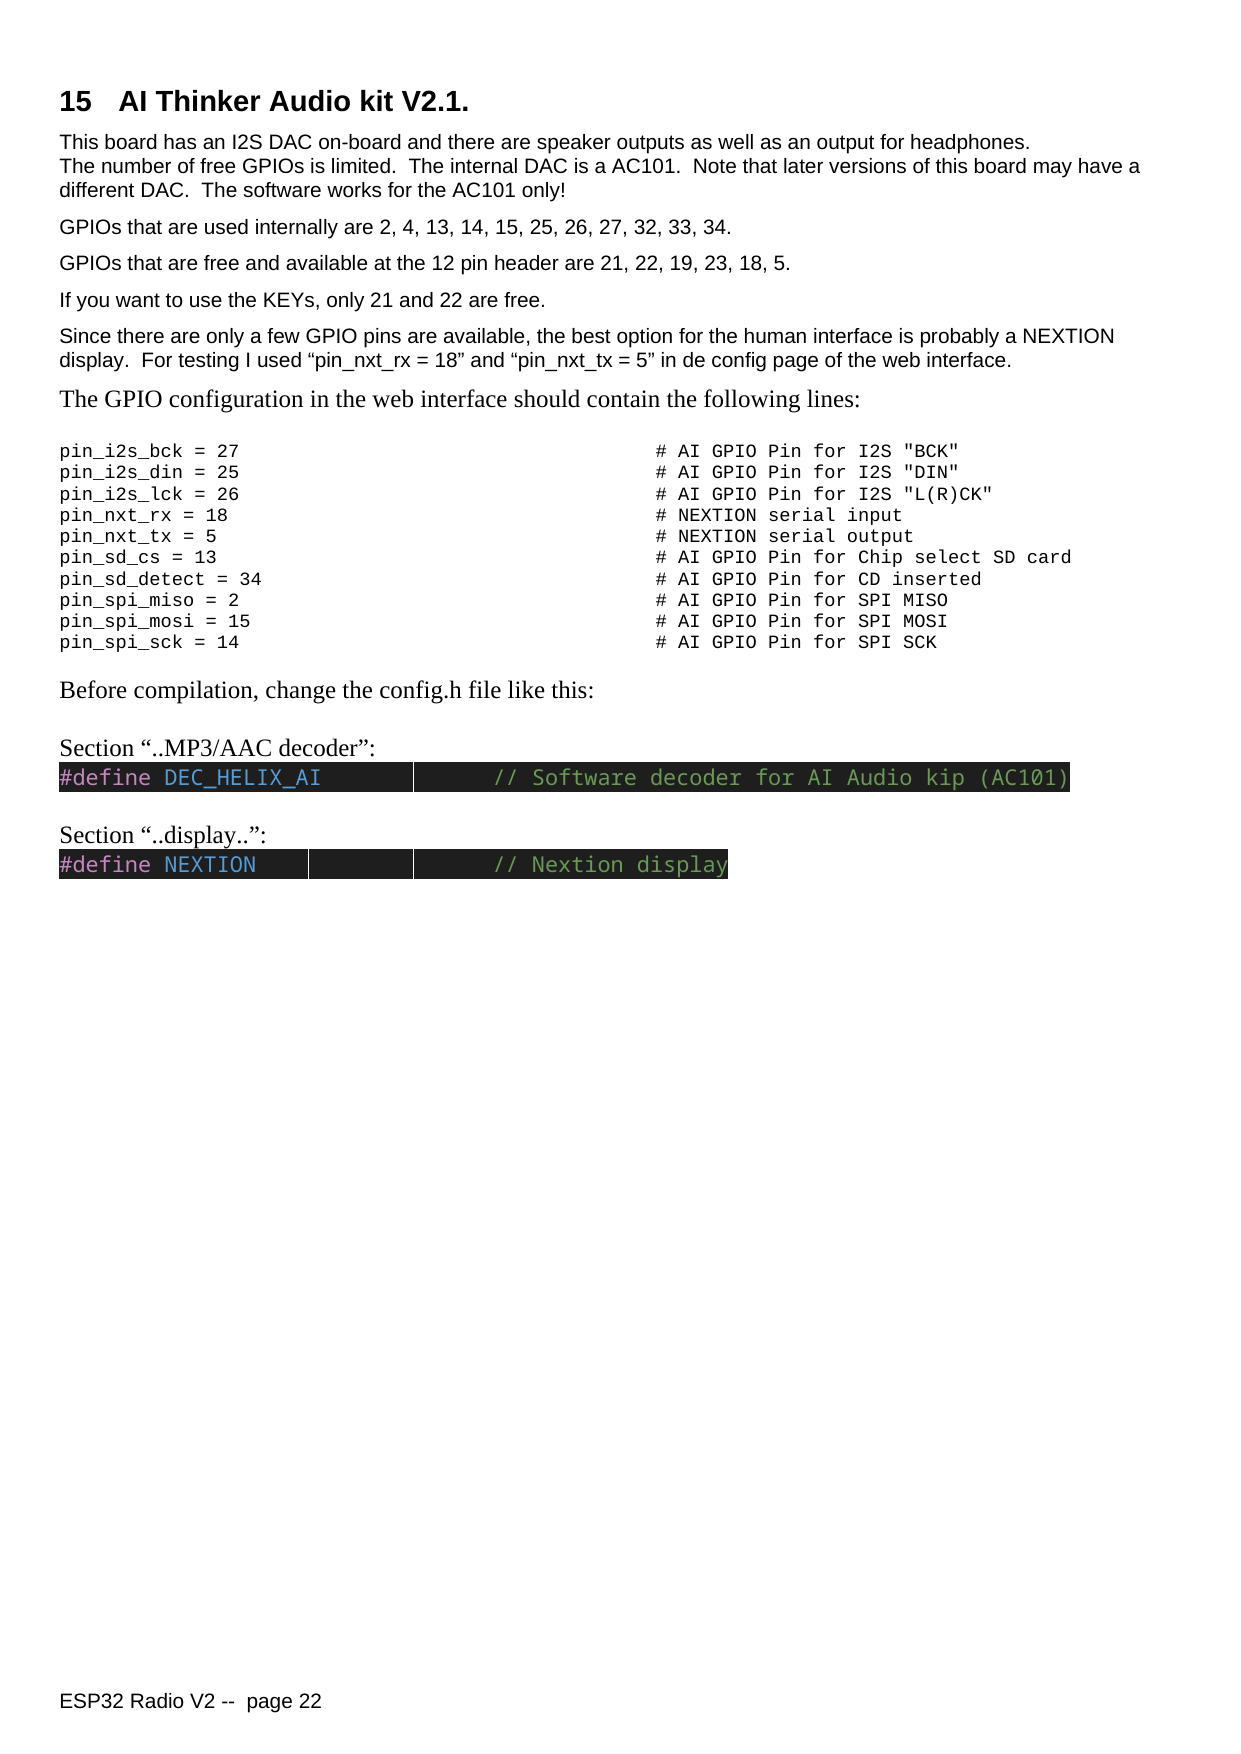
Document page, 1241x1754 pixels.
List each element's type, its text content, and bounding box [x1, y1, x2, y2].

text pin_spi_sck = 14 # AI GPIO Pin for SPI SCK [59, 633, 1181, 654]
text #define NEXTION // Nextion display [59, 849, 1181, 879]
text pin_nxt_rx = 18 # NEXTION serial input [59, 506, 1181, 527]
text GPIOs that are free and available at the 12 pin header are 21, 22, 19, 23, 18, 5. [59, 251, 1181, 275]
subtitle AI Thinker Audio kit V2.1. [59, 84, 1181, 118]
text This board has an I2S DAC on-board and there are speaker outputs as well as an output for headphones. The number of free GPIOs is limited. The internal DAC is a AC101. Note that later versions of this board may have a different DAC. The software works for the AC101 only! [59, 130, 1181, 202]
text pin_nxt_tx = 5 # NEXTION serial output [59, 527, 1181, 548]
text #define DEC_HELIX_AI // Software decoder for AI Audio kip (AC101) [59, 762, 1181, 792]
text The GPIO configuration in the web interface should contain the following lines: [59, 384, 1181, 413]
text GPIOs that are used internally are 2, 4, 13, 14, 15, 25, 26, 27, 32, 33, 34. [59, 214, 1181, 238]
text pin_spi_mosi = 15 # AI GPIO Pin for SPI MOSI [59, 612, 1181, 633]
text Since there are only a few GPIO pins are available, the best option for the human interface is probably a NEXTION display. For testing I used “pin_nxt_rx = 18” and “pin_nxt_tx = 5” in de config page of the web interface. [59, 324, 1181, 372]
text Section “..MP3/AAC decoder”: [59, 733, 1181, 762]
text pin_i2s_lck = 26 # AI GPIO Pin for I2S "L(R)CK" [59, 484, 1181, 506]
text pin_i2s_bck = 27 # AI GPIO Pin for I2S "BCK" [59, 442, 1181, 463]
text If you want to use the KEYs, only 21 and 22 are free. [59, 287, 1181, 311]
text pin_i2s_din = 25 # AI GPIO Pin for I2S "DIN" [59, 463, 1181, 484]
text Section “..display..”: [59, 820, 1181, 849]
text pin_sd_cs = 13 # AI GPIO Pin for Chip select SD card [59, 548, 1181, 569]
text pin_sd_detect = 34 # AI GPIO Pin for CD inserted [59, 569, 1181, 591]
text Before compilation, change the config.h file like this: [59, 676, 1181, 704]
text pin_spi_miso = 2 # AI GPIO Pin for SPI MISO [59, 591, 1181, 612]
